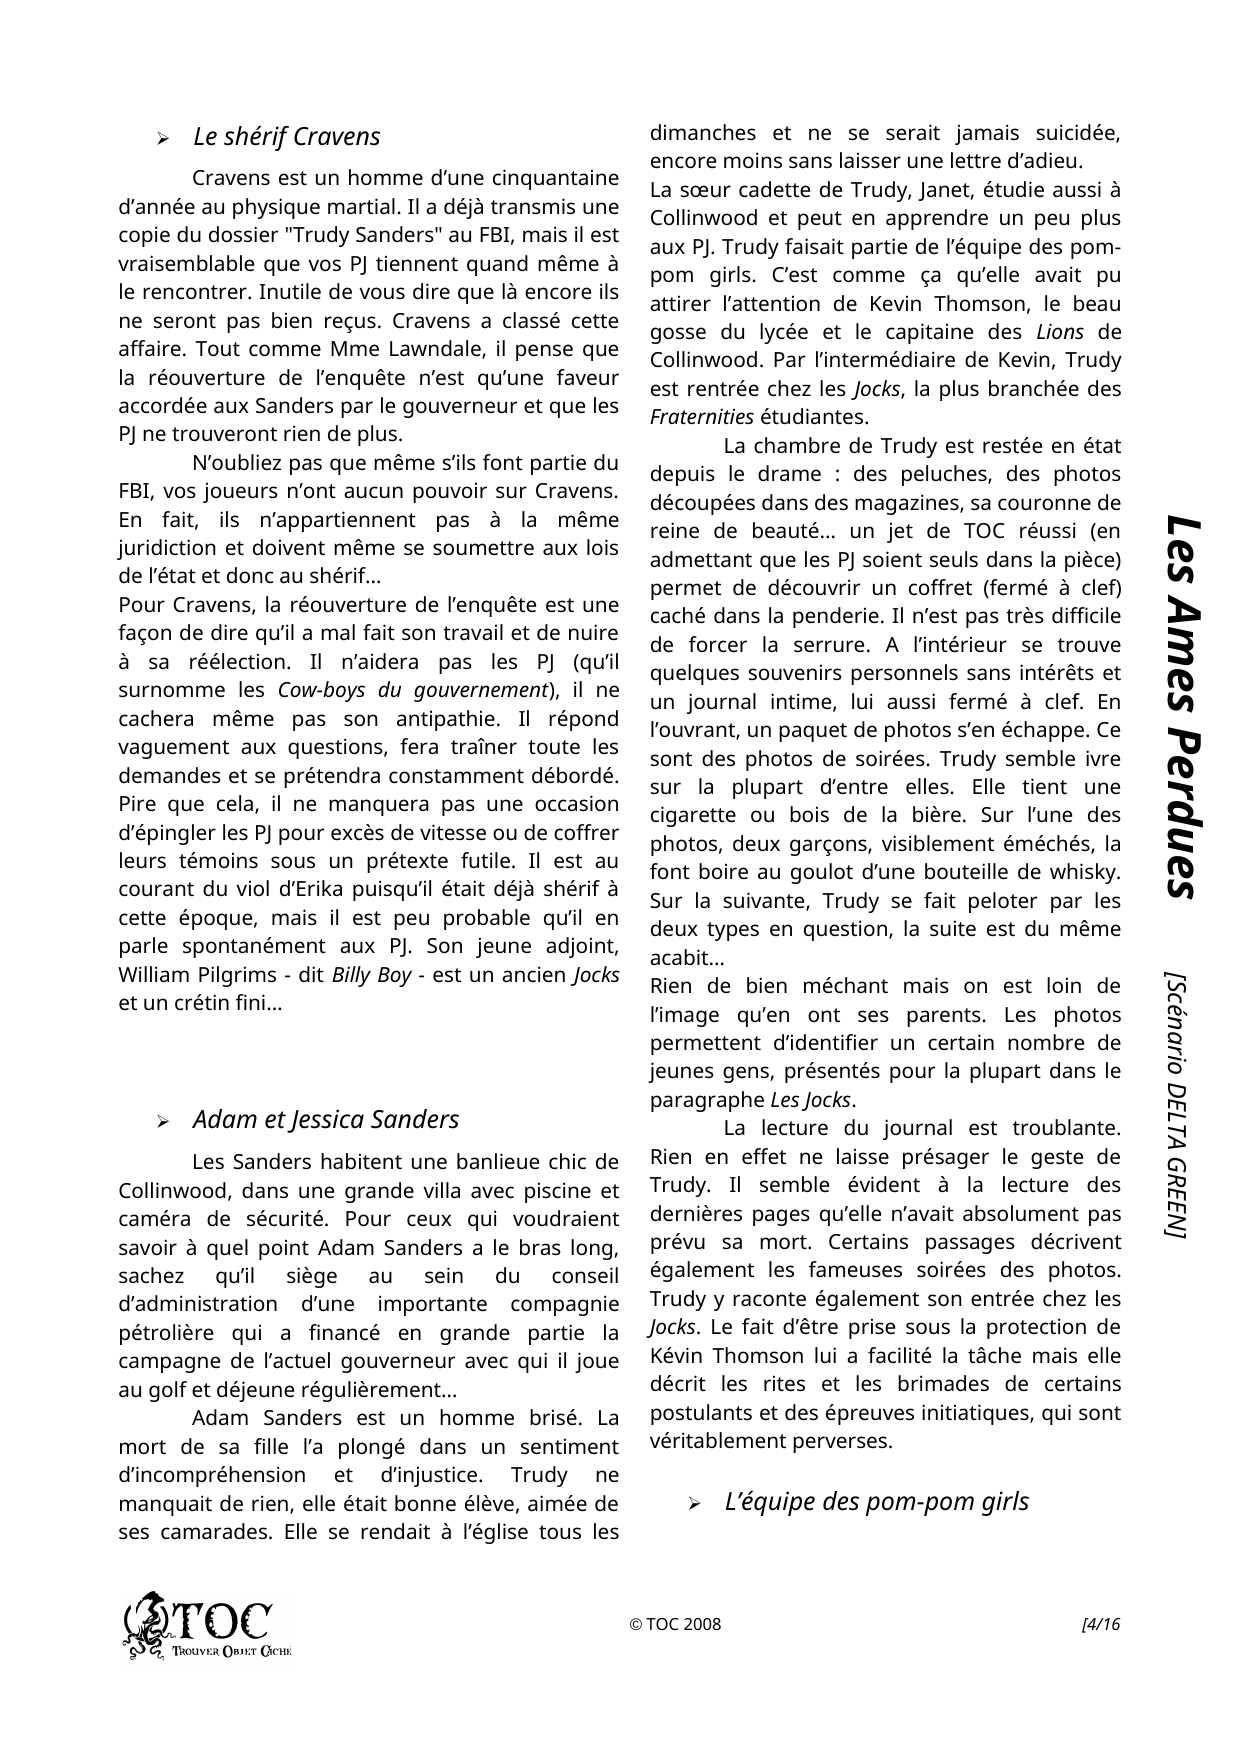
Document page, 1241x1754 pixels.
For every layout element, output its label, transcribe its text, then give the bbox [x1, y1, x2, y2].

text Les Sanders habitent une banlieue chic de Collinwood, dans une grande villa avec piscine et caméra de sécurité. Pour ceux qui voudraient savoir à quel point Adam Sanders a le bras long, sachez qu’il siège au sein du conseil d’administration d’une importante compagnie pétrolière qui a financé en grande partie la campagne de l’actuel gouverneur avec qui il joue au golf et déjeune régulièrement… [118, 1147, 620, 1403]
text La sœur cadette de Trudy, Janet, étudie aussi à Collinwood et peut en apprendre un peu plus aux PJ. Trudy faisait partie de l’équipe des pom-pom girls. C’est comme ça qu’elle avait pu attirer l’attention de Kevin Thomson, le beau gosse du lycée et le capitaine des Lions de Collinwood. Par l’intermédiaire de Kevin, Trudy est rentrée chez les Jocks, la plus branchée des Fraternities étudiantes. [649, 175, 1122, 431]
subtitle Le shérif Cravens [156, 118, 620, 152]
text N’oubliez pas que même s’ils font partie du FBI, vos joueurs n’ont aucun pouvoir sur Cravens. En fait, ils n’appartiennent pas à la même juridiction et doivent même se soumettre aux lois de l’état et donc au shérif… [118, 448, 620, 590]
text La lecture du journal est troublante. Rien en effet ne laisse présager le geste de Trudy. Il semble évident à la lecture des dernières pages qu’elle n’avait absolument pas prévu sa mort. Certains passages décrivent également les fameuses soirées des photos. Trudy y raconte également son entrée chez les Jocks. Le fait d’être prise sous la protection de Kévin Thomson lui a facilité la tâche mais elle décrit les rites et les brimades de certains postulants et des épreuves initiatiques, qui sont véritablement perverses. [649, 1113, 1122, 1455]
text Pour Cravens, la réouverture de l’enquête est une façon de dire qu’il a mal fait son travail et de nuire à sa réélection. Il n’aidera pas les PJ (qu’il surnomme les Cow-boys du gouvernement), il ne cachera même pas son antipathie. Il répond vaguement aux questions, fera traîner toute les demandes et se prétendra constamment débordé. Pire que cela, il ne manquera pas une occasion d’épingler les PJ pour excès de vitesse ou de coffrer leurs témoins sous un prétexte futile. Il est au courant du viol d’Erika puisqu’il était déjà shérif à cette époque, mais il est peu probable qu’il en parle spontanément aux PJ. Son jeune adjoint, William Pilgrims - dit Billy Boy - est un ancien Jocks et un crétin fini… [118, 590, 620, 1017]
text Cravens est un homme d’une cinquantaine d’année au physique martial. Il a déjà transmis une copie du dossier "Trudy Sanders" au FBI, mais il est vraisemblable que vos PJ tiennent quand même à le rencontrer. Inutile de vous dire que là encore ils ne seront pas bien reçus. Cravens a classé cette affaire. Tout comme Mme Lawndale, il pense que la réouverture de l’enquête n’est qu’une faveur accordée aux Sanders par le gouverneur et que les PJ ne trouveront rien de plus. [118, 163, 620, 448]
text La chambre de Trudy est restée en état depuis le drame : des peluches, des photos découpées dans des magazines, sa couronne de reine de beauté… un jet de TOC réussi (en admettant que les PJ soient seuls dans la pièce) permet de découvrir un coffret (fermé à clef) caché dans la penderie. Il n’est pas très difficile de forcer la serrure. A l’intérieur se trouve quelques souvenirs personnels sans intérêts et un journal intime, lui aussi fermé à clef. En l’ouvrant, un paquet de photos s’en échappe. Ce sont des photos de soirées. Trudy semble ivre sur la plupart d’entre elles. Elle tient une cigarette ou bois de la bière. Sur l’une des photos, deux garçons, visiblement éméchés, la font boire au goulot d’une bouteille de whisky. Sur la suivante, Trudy se fait peloter par les deux types en question, la suite est du même acabit… [649, 431, 1122, 971]
text Rien de bien méchant mais on est loin de l’image qu’en ont ses parents. Les photos permettent d’identifier un certain nombre de jeunes gens, présentés pour la plupart dans le paragraphe Les Jocks. [649, 971, 1122, 1113]
text dimanches et ne se serait jamais suicidée, encore moins sans laisser une lettre d’adieu. [649, 118, 1122, 175]
picture [122, 1591, 292, 1669]
subtitle Adam et Jessica Sanders [156, 1102, 620, 1136]
text Adam Sanders est un homme brisé. La mort de sa fille l’a plongé dans un sentiment d’incompréhension et d’injustice. Trudy ne manquait de rien, elle était bonne élève, aimée de ses camarades. Elle se rendait à l’église tous les [118, 1403, 620, 1546]
subtitle L’équipe des pom-pom girls [687, 1483, 1122, 1517]
